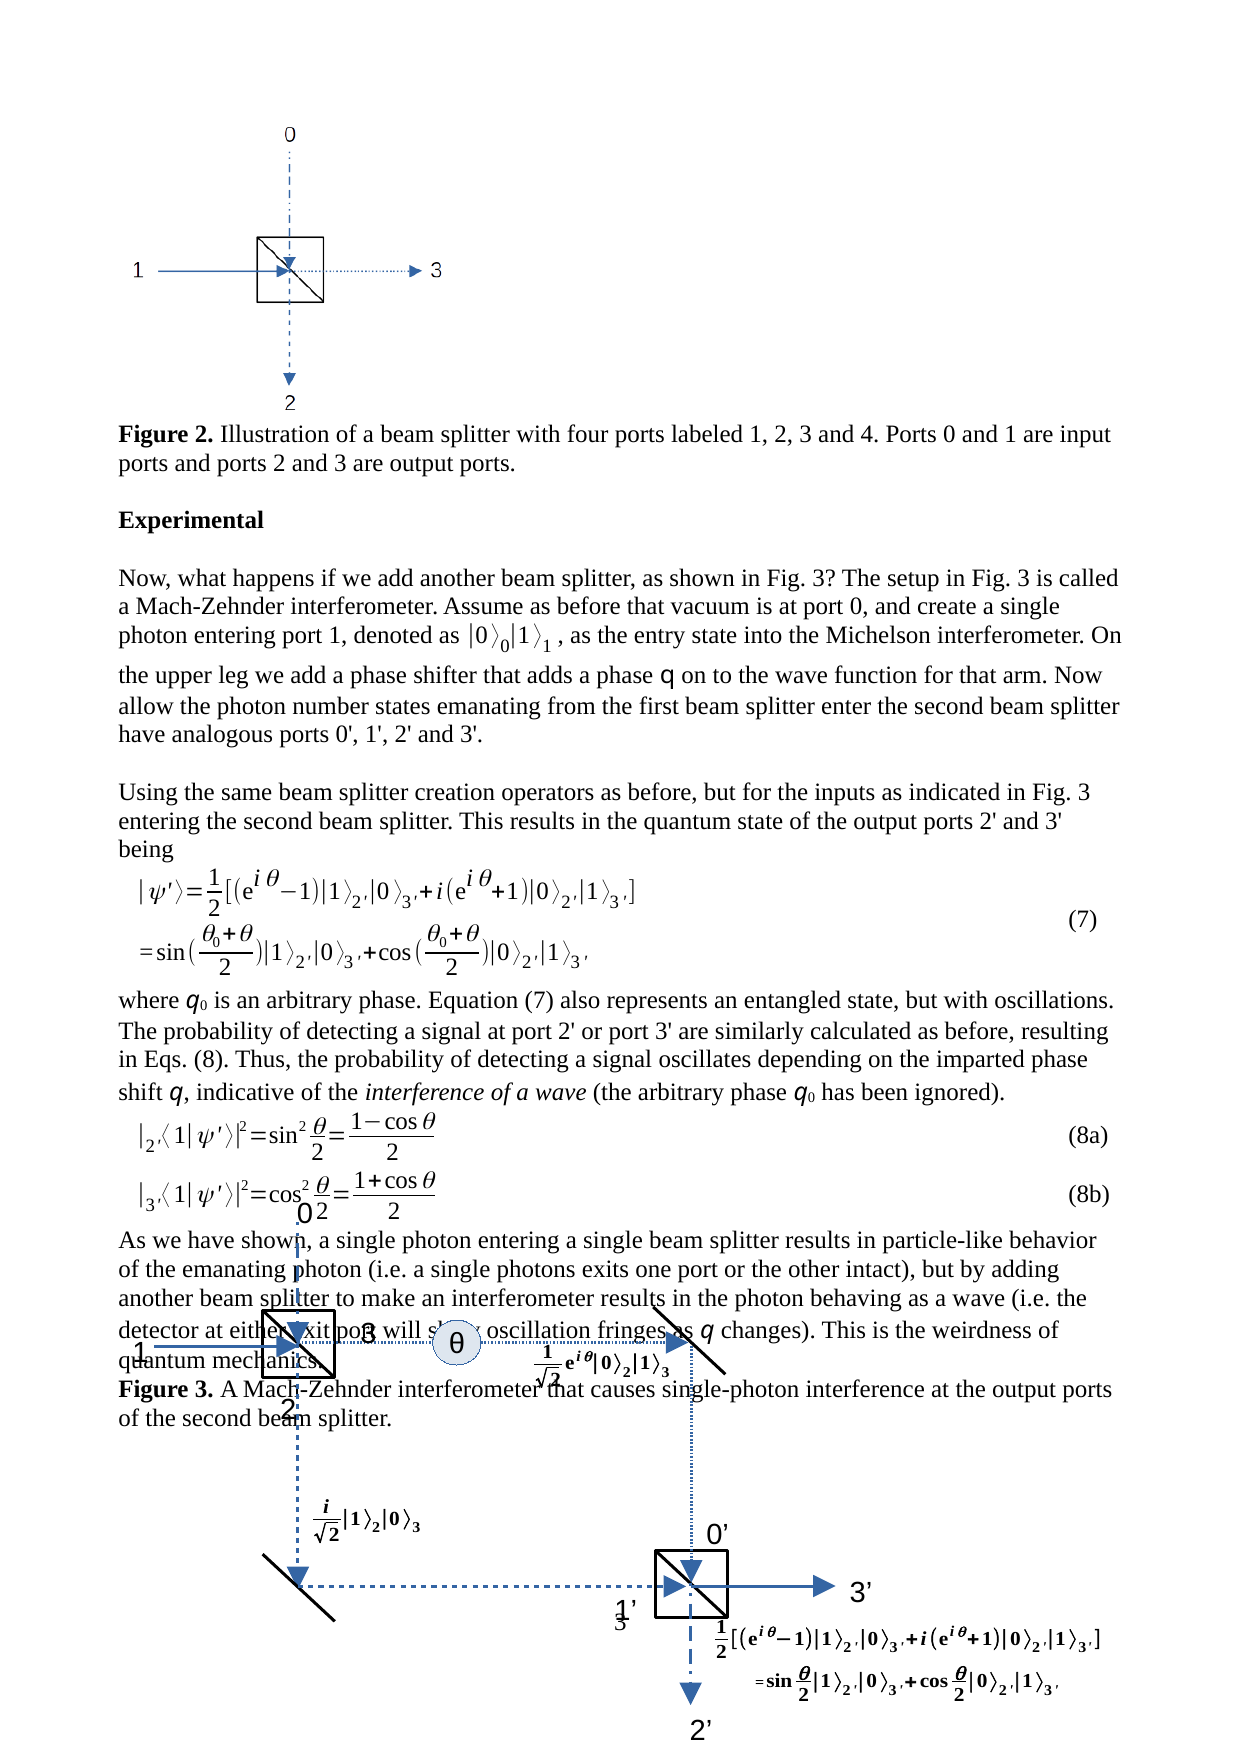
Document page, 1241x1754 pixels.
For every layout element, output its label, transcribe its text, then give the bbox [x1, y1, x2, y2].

text As we have shown, a single photon entering a single beam splitter results in particle-like behavior of the emanating photon (i.e. a single photons exits one port or the other intact), but by adding another beam splitter to make an interferometer results in the photon behaving as a wave (i.e. the detector at either exit port will show oscillation fringes as q changes). This is the weirdness of quantum mechanics. [118, 1225, 1122, 1374]
text Figure 3. A Mach-Zehnder interferometer that causes single-photon interference at the output ports of the second beam splitter. [118, 1374, 1122, 1432]
text Experimental [118, 505, 1122, 534]
text (8b) [118, 1166, 1122, 1225]
text (8a) [118, 1107, 1122, 1166]
text Figure 2. Illustration of a beam splitter with four ports labeled 1, 2, 3 and 4. Ports 0 and 1 are input ports and ports 2 and 3 are output ports. [118, 118, 1122, 476]
text (7) [118, 863, 1122, 982]
picture [123, 118, 451, 419]
text Now, what happens if we add another beam splitter, as shown in Fig. 3? The setup in Fig. 3 is called a Mach-Zehnder interferometer. Assume as before that vacuum is at port 0, and create a single photon entering port 1, denoted as, as the entry state into the Michelson interferometer. On the upper leg we add a phase shifter that adds a phase q on to the wave function for that arm. Now allow the photon number states emanating from the first beam splitter enter the second beam splitter have analogous ports 0', 1', 2' and 3'. [118, 563, 1122, 748]
text where q0 is an arbitrary phase. Equation (7) also represents an entangled state, but with oscillations. The probability of detecting a signal at port 2' or port 3' are similarly calculated as before, resulting in Eqs. (8). Thus, the probability of detecting a signal oscillates depending on the imparted phase shift q, indicative of the interference of a wave (the arbitrary phase q0 has been ignored). [118, 982, 1122, 1107]
text Using the same beam splitter creation operators as before, but for the inputs as indicated in Fig. 3 entering the second beam splitter. This results in the quantum state of the output ports 2' and 3' being [118, 777, 1122, 863]
